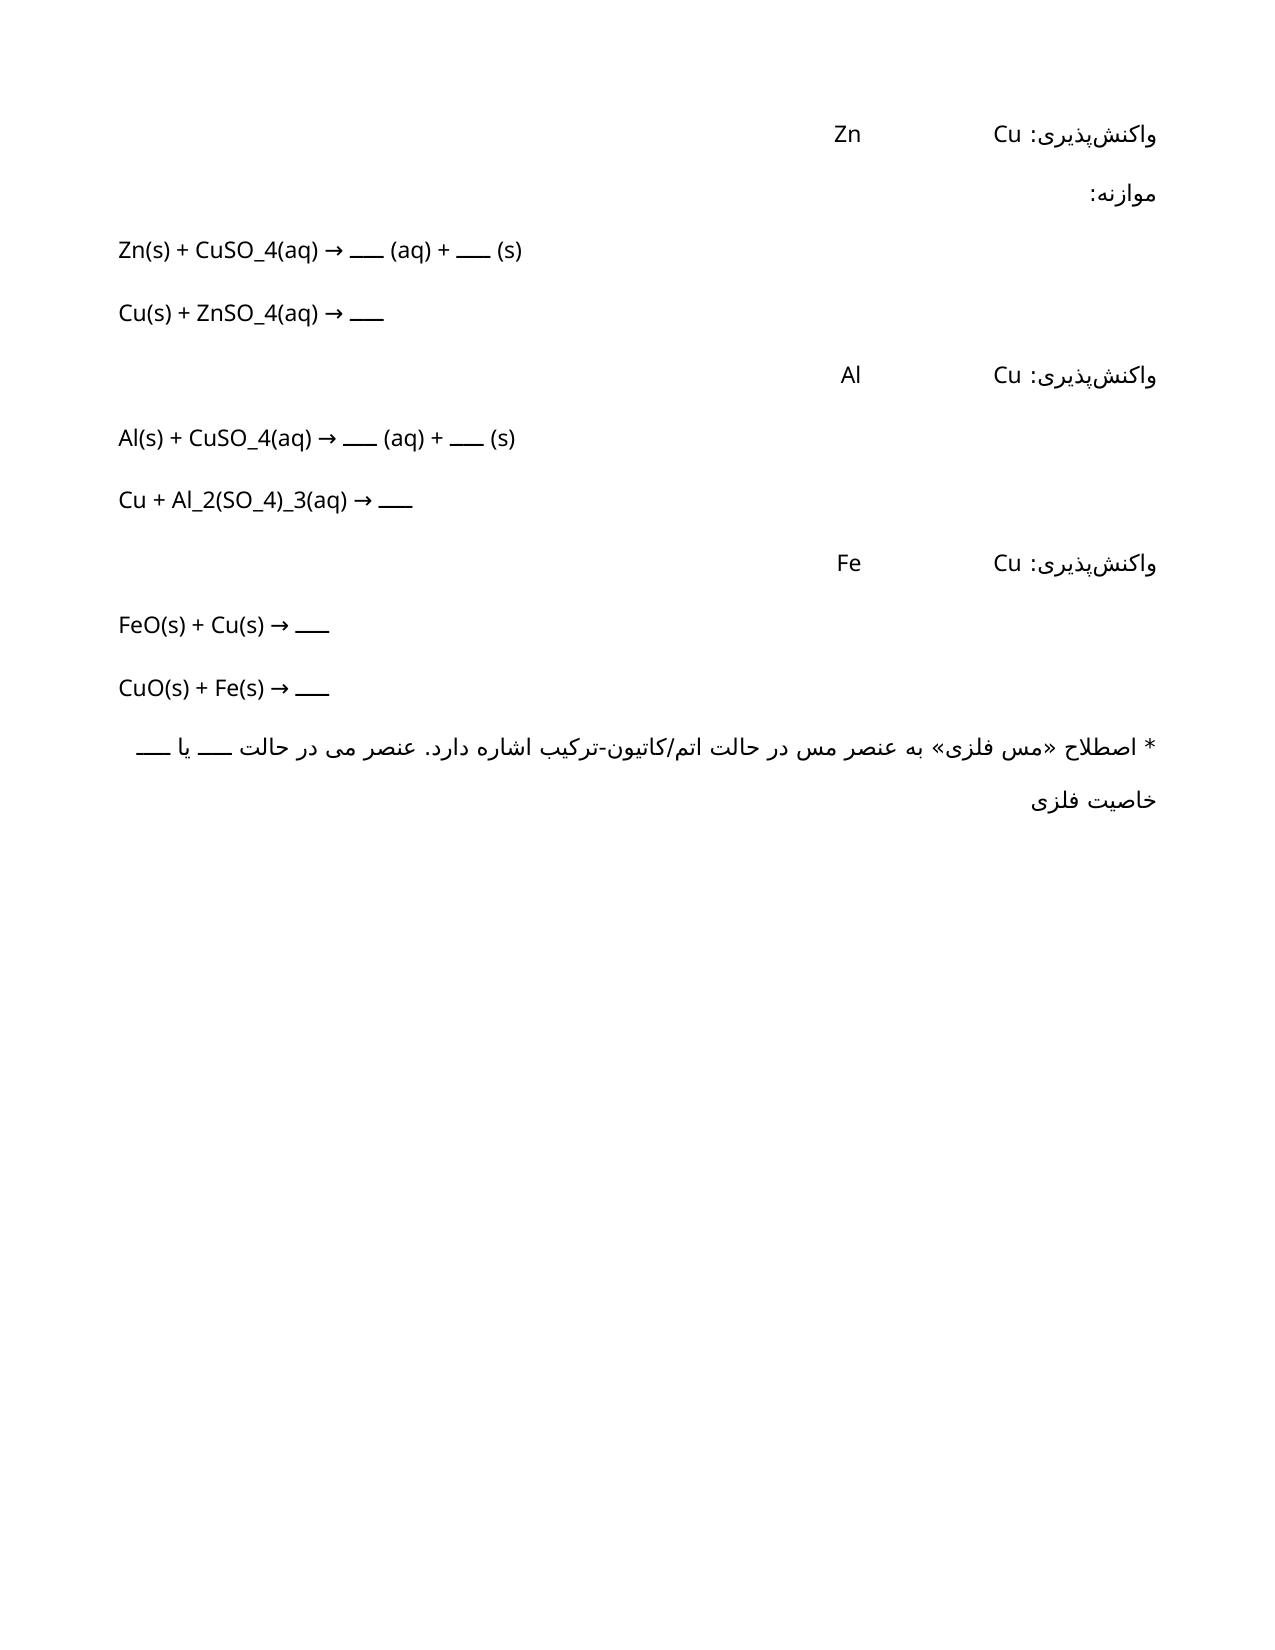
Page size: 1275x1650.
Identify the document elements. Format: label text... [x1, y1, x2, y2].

text * اصطلاح «مس فلزی» به عنصر مس در حالت اتم/کاتیون-ترکیب اشاره دارد. عنصر می در حالت ـــــ یا ـــــ خاصیت فلزی [118, 734, 1157, 814]
text واکنش‌پذیری: Cu Fe [118, 546, 1157, 578]
text واکنش‌پذیری: Cu Al [118, 359, 1157, 390]
text واکنش‌پذیری: Cu Zn [118, 118, 1157, 149]
text Cu(s) + ZnSO_4(aq) → ـــــ [118, 296, 1157, 328]
text FeO(s) + Cu(s) → ـــــ [118, 609, 1157, 640]
text CuO(s) + Fe(s) → ـــــ [118, 671, 1157, 703]
text Al(s) + CuSO_4(aq) → ـــــ (aq) + ـــــ (s) [118, 421, 1157, 453]
text Zn(s) + CuSO_4(aq) → ـــــ (aq) + ـــــ (s) [118, 234, 1157, 265]
text Cu + Al_2(SO_4)_3(aq) → ـــــ [118, 484, 1157, 515]
text موازنه: [118, 181, 1157, 207]
